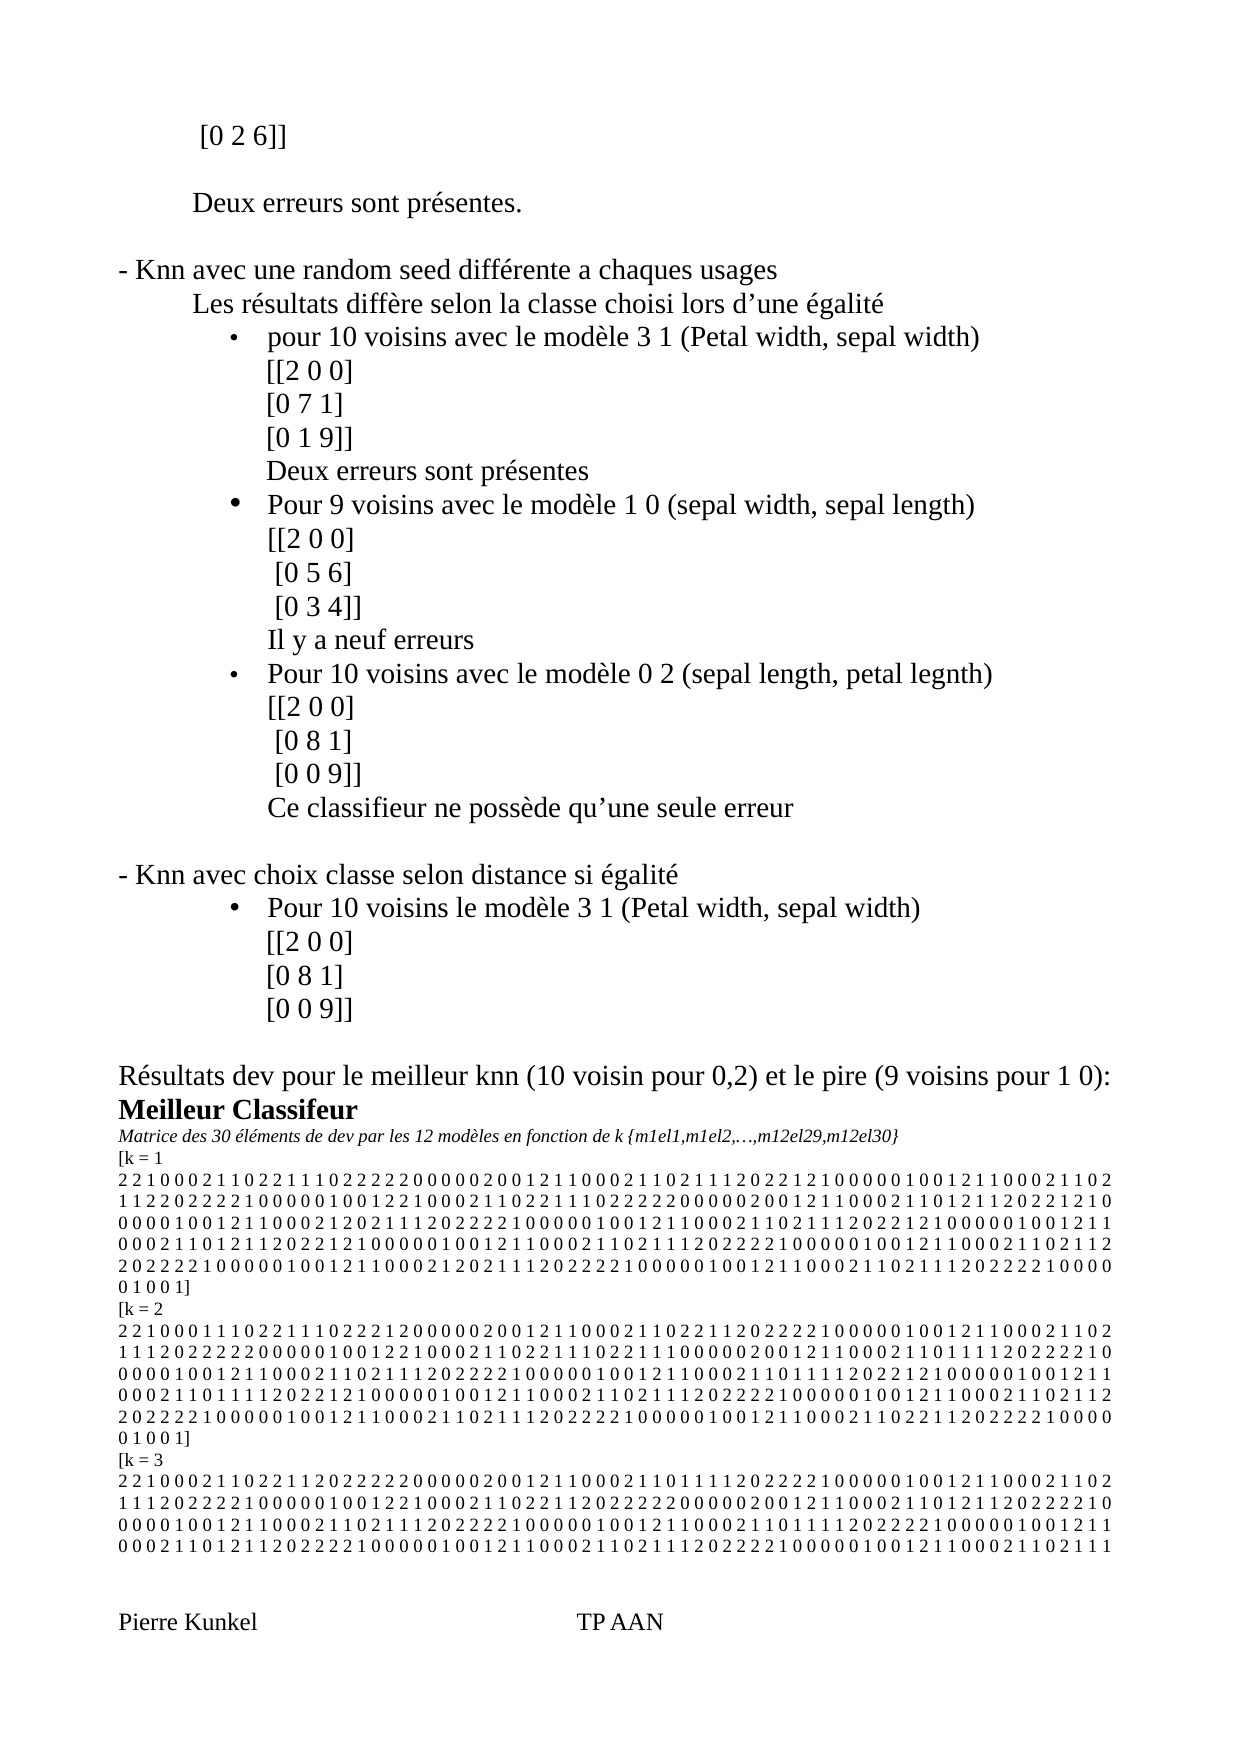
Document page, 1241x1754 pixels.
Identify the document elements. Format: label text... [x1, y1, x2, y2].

text [[2 0 0] [118, 924, 1122, 958]
list [0 8 1] [229, 723, 1122, 756]
text Deux erreurs sont présentes [118, 453, 1122, 487]
text Deux erreurs sont présentes. [118, 185, 1122, 219]
list Il y a neuf erreurs [229, 622, 1122, 656]
text 2 2 1 0 0 0 1 1 1 0 2 2 1 1 1 0 2 2 2 1 2 0 0 0 0 0 2 0 0 1 2 1 1 0 0 0 2 1 1 0 2 2 1 1 2 0 2 2 2 2 1 0 0 0 0 0 1 0 0 1 2 1 1 0 0 0 2 1 1 0 2 1 1 1 2 0 2 2 2 2 2 0 0 0 0 0 1 0 0 1 2 2 1 0 0 0 2 1 1 0 2 2 1 1 1 0 2 2 1 1 1 0 0 0 0 0 2 0 0 1 2 1 1 0 0 0 2 1 1 0 1 1 1 1 2 0 2 2 2 2 1 0 0 0 0 0 1 0 0 1 2 1 1 0 0 0 2 1 1 0 2 1 1 1 2 0 2 2 2 2 1 0 0 0 0 0 1 0 0 1 2 1 1 0 0 0 2 1 1 0 1 1 1 1 2 0 2 2 1 2 1 0 0 0 0 0 1 0 0 1 2 1 1 0 0 0 2 1 1 0 1 1 1 1 2 0 2 2 1 2 1 0 0 0 0 0 1 0 0 1 2 1 1 0 0 0 2 1 1 0 2 1 1 1 2 0 2 2 2 2 1 0 0 0 0 0 1 0 0 1 2 1 1 0 0 0 2 1 1 0 2 1 1 2 2 0 2 2 2 2 1 0 0 0 0 0 1 0 0 1 2 1 1 0 0 0 2 1 1 0 2 1 1 1 2 0 2 2 2 2 1 0 0 0 0 0 1 0 0 1 2 1 1 0 0 0 2 1 1 0 2 2 1 1 2 0 2 2 2 2 1 0 0 0 0 0 1 0 0 1] [118, 1319, 1122, 1449]
text [0 1 9]] [118, 420, 1122, 453]
text [0 0 9]] [118, 991, 1122, 1025]
text Résultats dev pour le meilleur knn (10 voisin pour 0,2) et le pire (9 voisins pour 1 0): [118, 1025, 1122, 1092]
text Meilleur Classifeur [118, 1092, 1122, 1125]
list [0 3 4]] [229, 589, 1122, 622]
text Les résultats diffère selon la classe choisi lors d’une égalité [118, 286, 1122, 319]
list [0 5 6] [229, 555, 1122, 589]
text [[2 0 0] [118, 353, 1122, 386]
list Pour 10 voisins avec le modèle 0 2 (sepal length, petal legnth) [229, 656, 1122, 689]
list pour 10 voisins avec le modèle 3 1 (Petal width, sepal width) [229, 319, 1122, 353]
text [k = 1 [118, 1147, 1122, 1168]
list [[2 0 0] [229, 689, 1122, 723]
list Pour 10 voisins le modèle 3 1 (Petal width, sepal width) [229, 891, 1122, 924]
text 2 2 1 0 0 0 2 1 1 0 2 2 1 1 2 0 2 2 2 2 2 0 0 0 0 0 2 0 0 1 2 1 1 0 0 0 2 1 1 0 1 1 1 1 2 0 2 2 2 2 1 0 0 0 0 0 1 0 0 1 2 1 1 0 0 0 2 1 1 0 2 1 1 1 2 0 2 2 2 2 1 0 0 0 0 0 1 0 0 1 2 2 1 0 0 0 2 1 1 0 2 2 1 1 2 0 2 2 2 2 2 0 0 0 0 0 2 0 0 1 2 1 1 0 0 0 2 1 1 0 1 2 1 1 2 0 2 2 2 2 1 0 0 0 0 0 1 0 0 1 2 1 1 0 0 0 2 1 1 0 2 1 1 1 2 0 2 2 2 2 1 0 0 0 0 0 1 0 0 1 2 1 1 0 0 0 2 1 1 0 1 1 1 1 2 0 2 2 2 2 1 0 0 0 0 0 1 0 0 1 2 1 1 0 0 0 2 1 1 0 1 2 1 1 2 0 2 2 2 2 1 0 0 0 0 0 1 0 0 1 2 1 1 0 0 0 2 1 1 0 2 1 1 1 2 0 2 2 2 2 1 0 0 0 0 0 1 0 0 1 2 1 1 0 0 0 2 1 1 0 2 1 1 1 [118, 1470, 1122, 1557]
text 2 2 1 0 0 0 2 1 1 0 2 2 1 1 1 0 2 2 2 2 2 0 0 0 0 0 2 0 0 1 2 1 1 0 0 0 2 1 1 0 2 1 1 1 2 0 2 2 1 2 1 0 0 0 0 0 1 0 0 1 2 1 1 0 0 0 2 1 1 0 2 1 1 2 2 0 2 2 2 2 1 0 0 0 0 0 1 0 0 1 2 2 1 0 0 0 2 1 1 0 2 2 1 1 1 0 2 2 2 2 2 0 0 0 0 0 2 0 0 1 2 1 1 0 0 0 2 1 1 0 1 2 1 1 2 0 2 2 1 2 1 0 0 0 0 0 1 0 0 1 2 1 1 0 0 0 2 1 2 0 2 1 1 1 2 0 2 2 2 2 1 0 0 0 0 0 1 0 0 1 2 1 1 0 0 0 2 1 1 0 2 1 1 1 2 0 2 2 1 2 1 0 0 0 0 0 1 0 0 1 2 1 1 0 0 0 2 1 1 0 1 2 1 1 2 0 2 2 1 2 1 0 0 0 0 0 1 0 0 1 2 1 1 0 0 0 2 1 1 0 2 1 1 1 2 0 2 2 2 2 1 0 0 0 0 0 1 0 0 1 2 1 1 0 0 0 2 1 1 0 2 1 1 2 2 0 2 2 2 2 1 0 0 0 0 0 1 0 0 1 2 1 1 0 0 0 2 1 2 0 2 1 1 1 2 0 2 2 2 2 1 0 0 0 0 0 1 0 0 1 2 1 1 0 0 0 2 1 1 0 2 1 1 1 2 0 2 2 2 2 1 0 0 0 0 0 1 0 0 1] [118, 1168, 1122, 1298]
text [0 8 1] [118, 958, 1122, 991]
text [k = 2 [118, 1298, 1122, 1319]
text - Knn avec choix classe selon distance si égalité [118, 857, 1122, 891]
text [k = 3 [118, 1449, 1122, 1470]
list [0 0 9]] [229, 756, 1122, 790]
text [0 7 1] [118, 386, 1122, 420]
list Ce classifieur ne possède qu’une seule erreur [229, 790, 1122, 823]
text - Knn avec une random seed différente a chaques usages [118, 252, 1122, 286]
list Pour 9 voisins avec le modèle 1 0 (sepal width, sepal length) [229, 487, 1122, 522]
text [0 2 6]] [118, 118, 1122, 152]
list [[2 0 0] [229, 522, 1122, 555]
text Matrice des 30 éléments de dev par les 12 modèles en fonction de k {m1el1,m1el2,…,m12el29,m12el30} [118, 1125, 1122, 1147]
